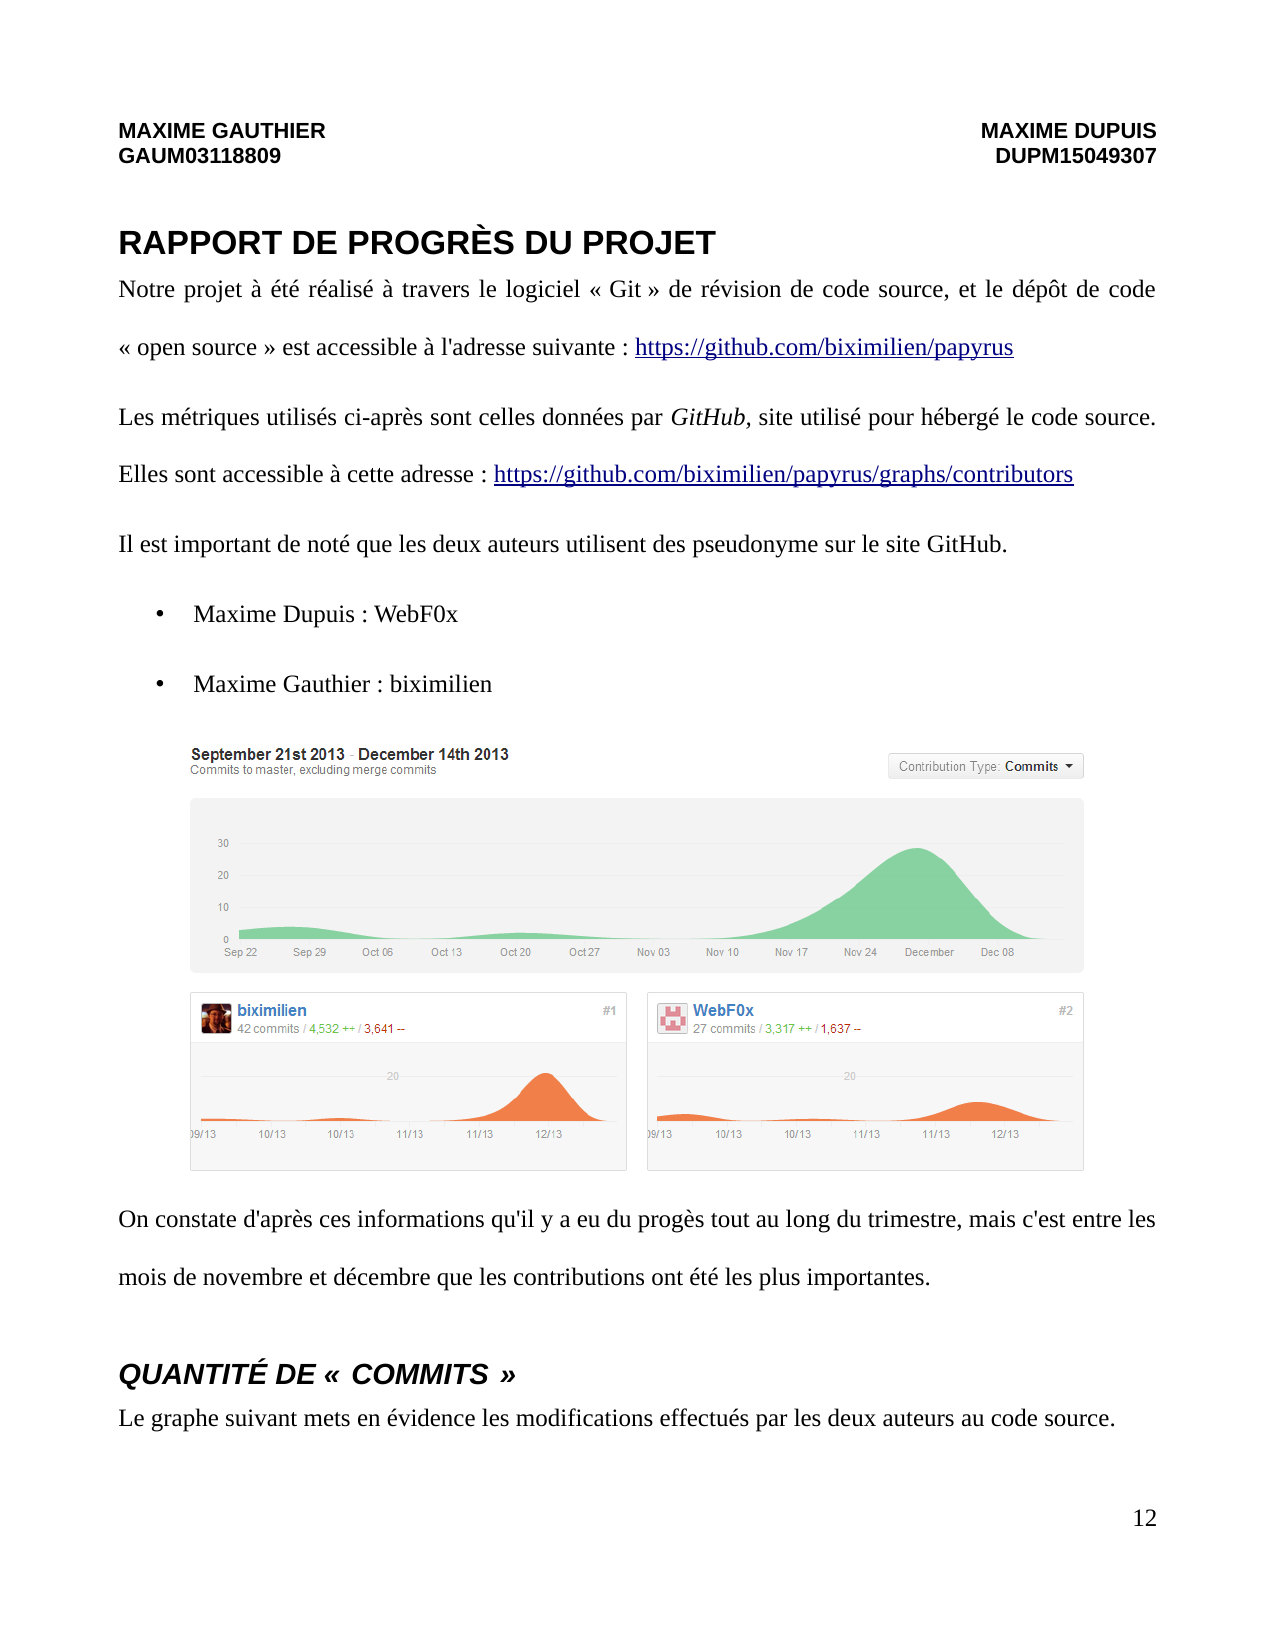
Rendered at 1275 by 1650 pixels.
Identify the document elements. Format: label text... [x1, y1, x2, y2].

text Le graphe suivant mets en évidence les modifications effectués par les deux auteurs au code source. [118, 1403, 1157, 1432]
list Maxime Dupuis : WebF0x [156, 599, 1157, 628]
list Maxime Gauthier : biximilien [156, 669, 1157, 698]
subtitle Rapport de progrès du projet [118, 223, 1157, 262]
text Notre projet à été réalisé à travers le logiciel « Git » de révision de code source, et le dépôt de code « open source » est accessible à l'adresse suivante : https://github.com/biximilien/papyrus [118, 274, 1157, 360]
text Il est important de noté que les deux auteurs utilisent des pseudonyme sur le site GitHub. [118, 529, 1157, 558]
text Les métriques utilisés ci-après sont celles données par GitHub, site utilisé pour hébergé le code source. Elles sont accessible à cette adresse : https://github.com/biximilien/papyrus/graphs/contributors [118, 402, 1157, 488]
subtitle Quantité de « commits » [118, 1357, 1157, 1390]
text On constate d'après ces informations qu'il y a eu du progès tout au long du trimestre, mais c'est entre les mois de novembre et décembre que les contributions ont été les plus importantes. [118, 739, 1157, 1291]
